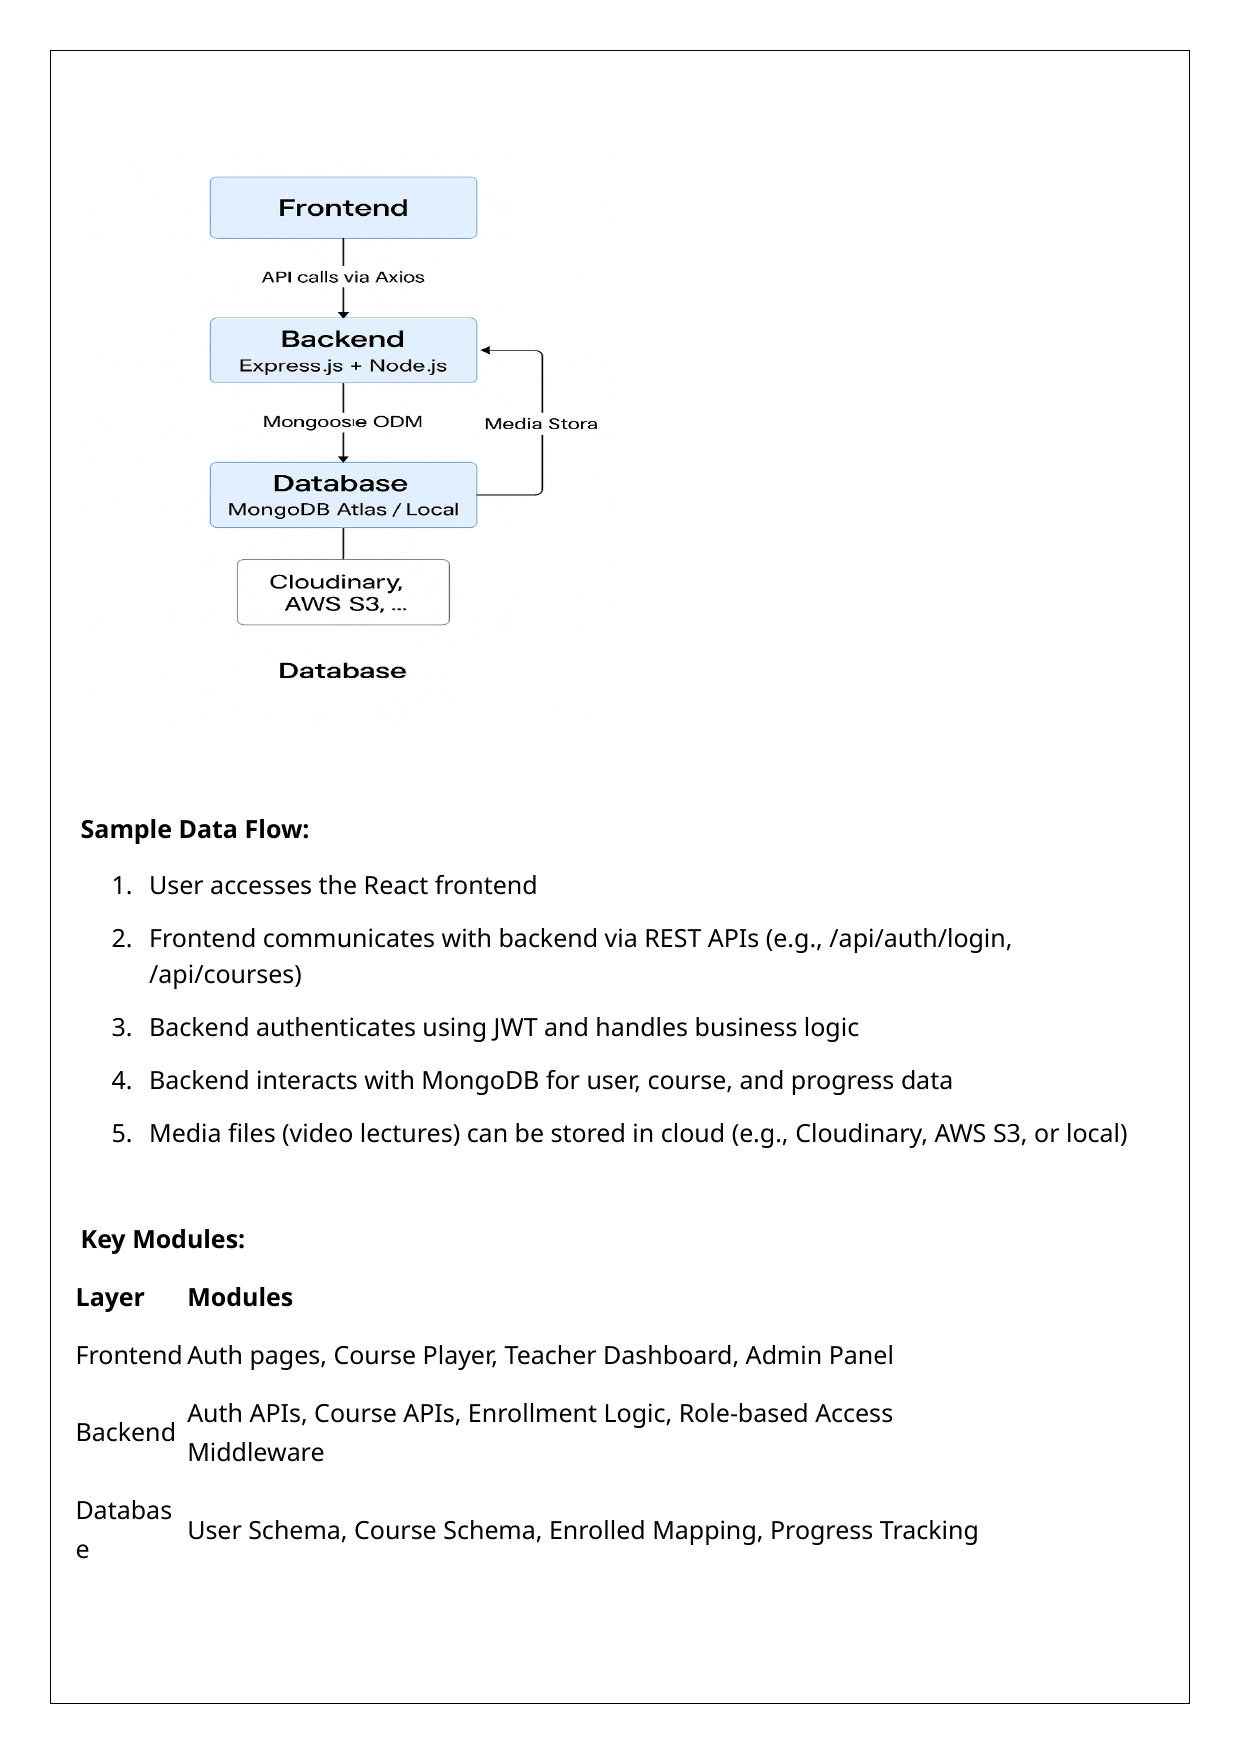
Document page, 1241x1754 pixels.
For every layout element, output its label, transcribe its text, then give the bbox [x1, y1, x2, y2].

list User accesses the React frontend [111, 867, 1152, 901]
text Key Modules: [74, 1222, 1152, 1256]
table_cell Database [74, 1491, 186, 1588]
table_cell User Schema, Course Schema, Enrolled Mapping, Progress Tracking [186, 1491, 982, 1588]
list Backend authenticates using JWT and handles business logic [111, 1010, 1152, 1044]
table_cell Frontend [74, 1336, 186, 1394]
table_cell Auth pages, Course Player, Teacher Dashboard, Admin Panel [186, 1336, 982, 1394]
table_header Layer [74, 1278, 186, 1336]
list Frontend communicates with backend via REST APIs (e.g., /api/auth/login, /api/courses) [111, 920, 1152, 991]
list Backend interacts with MongoDB for user, course, and progress data [111, 1063, 1152, 1097]
table_header Modules [186, 1278, 982, 1336]
text Sample Data Flow: [74, 811, 1152, 846]
table_cell Auth APIs, Course APIs, Enrollment Logic, Role-based Access Middleware [186, 1394, 982, 1491]
table_cell Backend [74, 1394, 186, 1491]
list Media files (video lectures) can be stored in cloud (e.g., Cloudinary, AWS S3, or local) [111, 1116, 1152, 1150]
